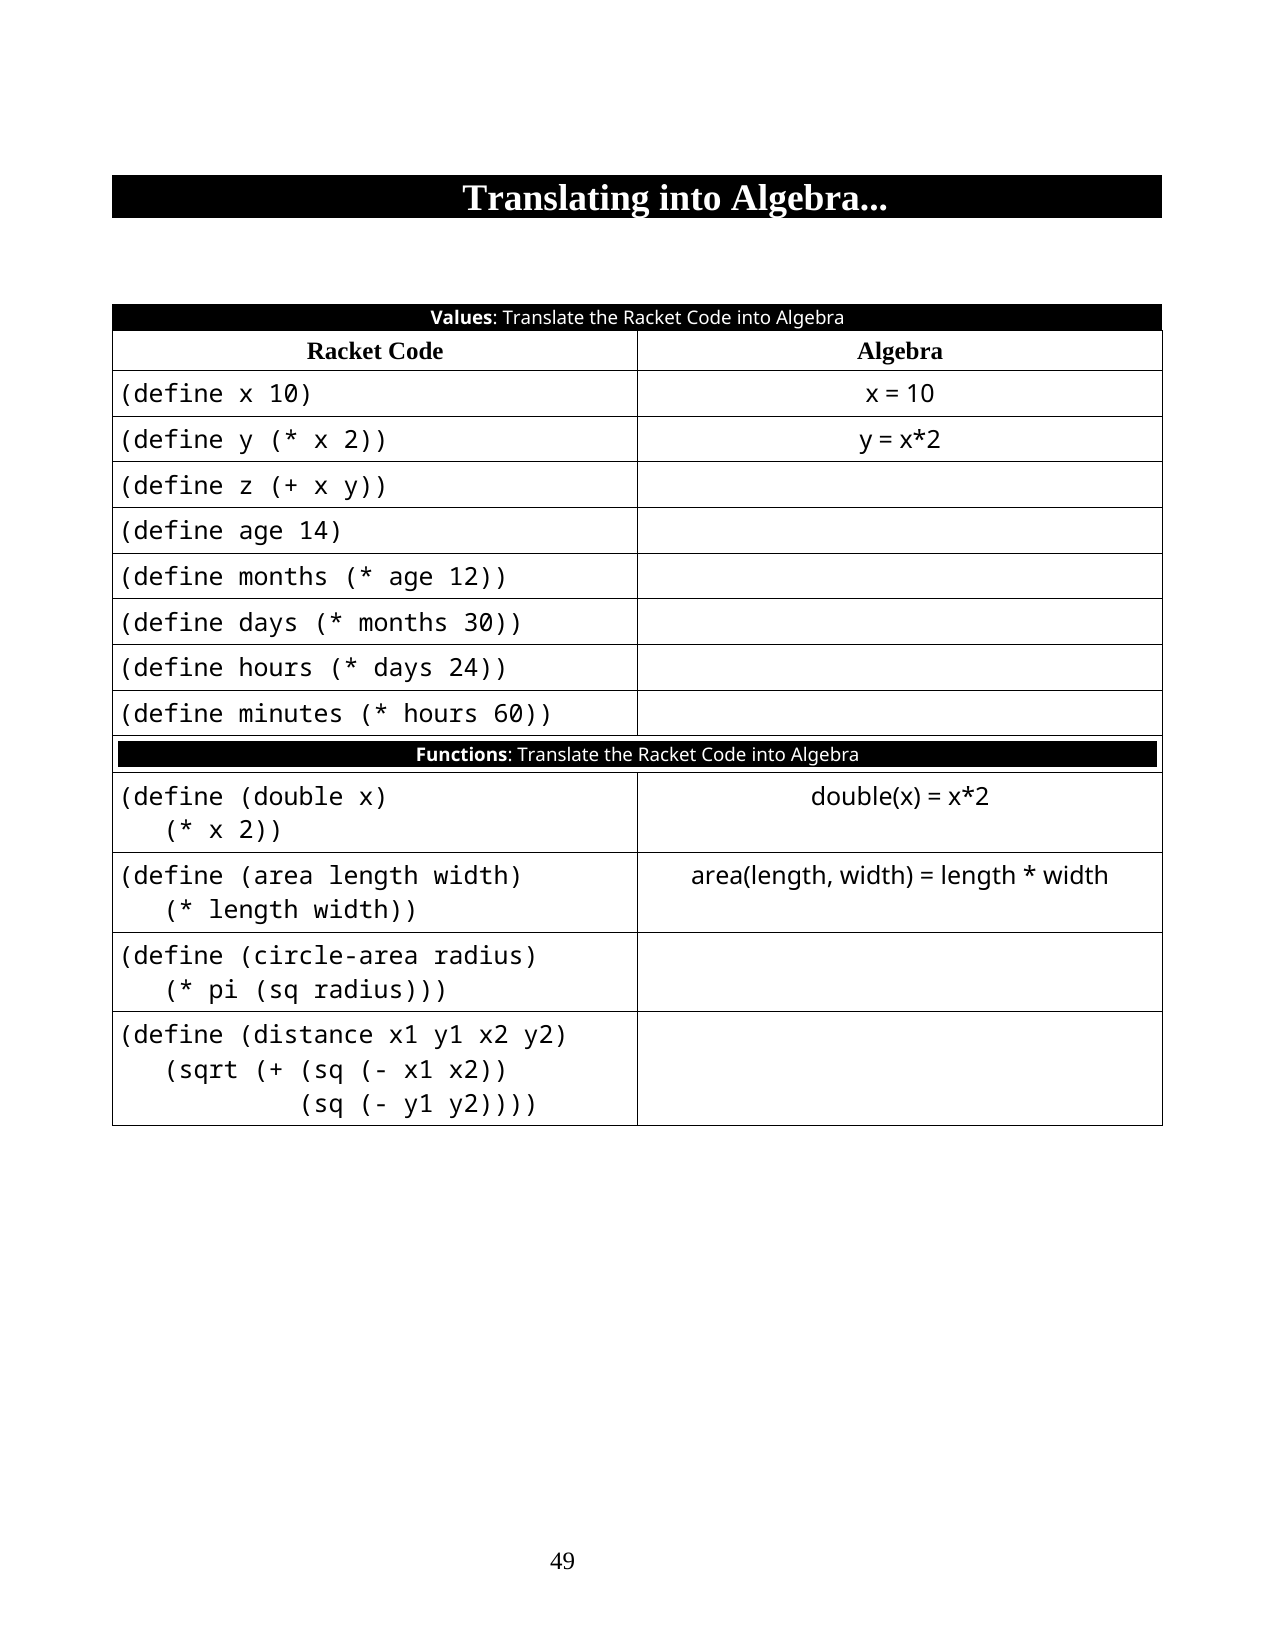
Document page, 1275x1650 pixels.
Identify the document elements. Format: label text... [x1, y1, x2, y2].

table_cell (define minutes (* hours 60)) [113, 691, 637, 735]
table_cell Functions: Translate the Racket Code into Algebra [113, 736, 1162, 772]
table_cell double(x) = x*2 [638, 773, 1162, 852]
table_cell (define y (* x 2)) [113, 417, 637, 461]
table_cell [638, 691, 1162, 735]
table_cell (define x 10) [113, 371, 637, 416]
table_cell [638, 554, 1162, 598]
table_cell x = 10 [638, 371, 1162, 416]
table_cell [638, 933, 1162, 1011]
table_cell (define z (+ x y)) [113, 462, 637, 507]
table_cell [638, 645, 1162, 689]
table_cell (define age 14) [113, 508, 637, 553]
subtitle Translating into Algebra... [112, 175, 1162, 218]
table_cell (define (distance x1 y1 x2 y2) (sqrt (+ (sq (- x1 x2)) (sq (- y1 y2)))) [113, 1012, 637, 1125]
table_cell [638, 1012, 1162, 1125]
table_header Algebra [638, 331, 1162, 370]
table_cell [638, 462, 1162, 507]
table_cell (define (area length width) (* length width)) [113, 853, 637, 932]
table_cell (define (circle-area radius) (* pi (sq radius))) [113, 933, 637, 1011]
table_cell (define (double x) (* x 2)) [113, 773, 637, 852]
table_cell [638, 599, 1162, 644]
text Values: Translate the Racket Code into Algebra [112, 304, 1162, 330]
table_cell y = x*2 [638, 417, 1162, 461]
table_cell (define hours (* days 24)) [113, 645, 637, 689]
table_cell area(length, width) = length * width [638, 853, 1162, 932]
table_cell (define months (* age 12)) [113, 554, 637, 598]
table_cell (define days (* months 30)) [113, 599, 637, 644]
table_header Racket Code [113, 331, 637, 370]
table_cell [638, 508, 1162, 553]
